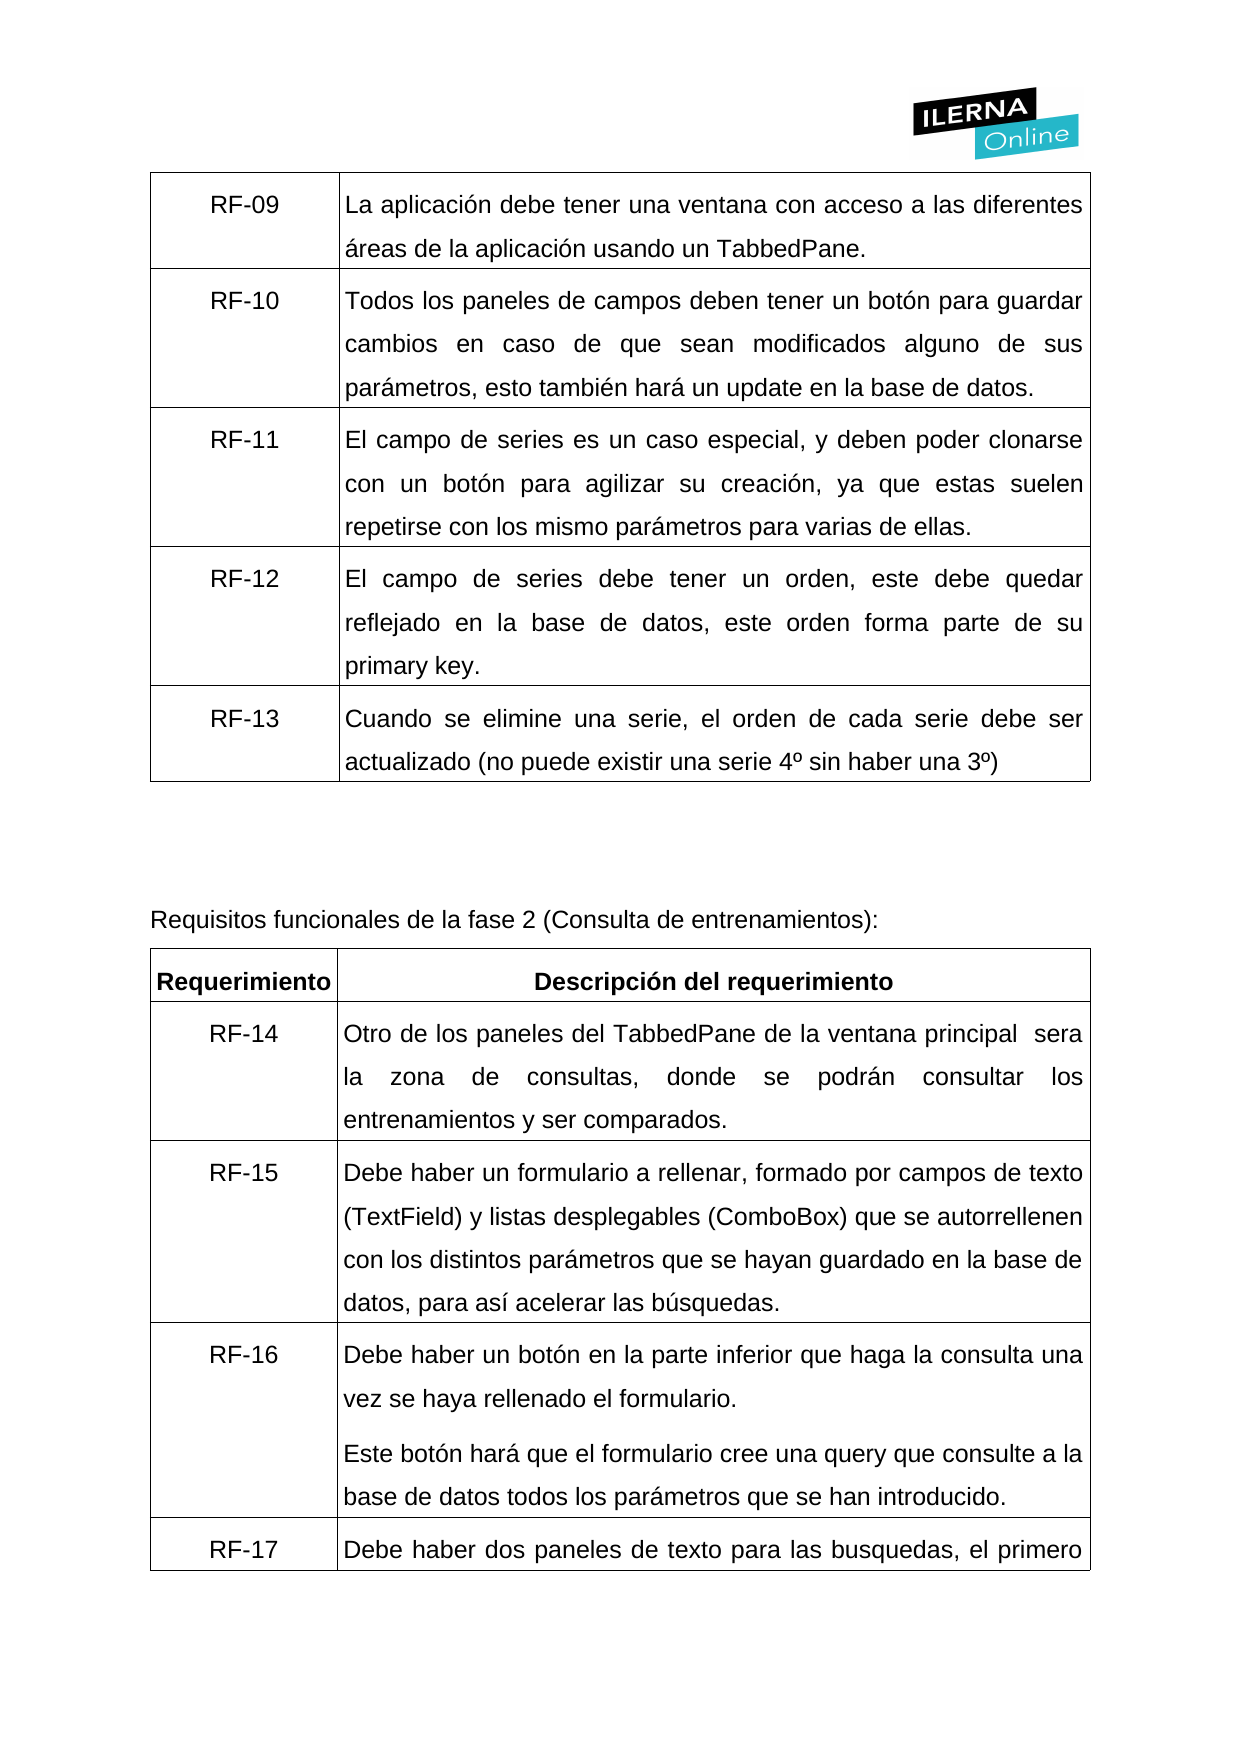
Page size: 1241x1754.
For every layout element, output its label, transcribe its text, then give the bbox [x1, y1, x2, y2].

table_cell RF-17 [151, 1518, 337, 1570]
table_cell RF-14 [151, 1002, 337, 1140]
table_cell Debe haber dos paneles de texto para las busquedas, el primero [338, 1518, 1090, 1570]
table_header Requerimiento [151, 949, 337, 1001]
table_cell Debe haber un botón en la parte inferior que haga la consulta una vez se haya rellenado el formulario. Este botón hará que el formulario cree una query que consulte a la base de datos todos los parámetros que se han introducido. [338, 1323, 1090, 1517]
table_header Descripción del requerimiento [338, 949, 1090, 1001]
picture [908, 87, 1084, 160]
table_header RF-09 [151, 173, 339, 268]
table_cell RF-10 [151, 269, 339, 407]
table_cell RF-11 [151, 408, 339, 546]
table_cell Todos los paneles de campos deben tener un botón para guardar cambios en caso de que sean modificados alguno de sus parámetros, esto también hará un update en la base de datos. [340, 269, 1090, 407]
table_cell RF-13 [151, 686, 339, 781]
table_header La aplicación debe tener una ventana con acceso a las diferentes áreas de la aplicación usando un TabbedPane. [340, 173, 1090, 268]
table_cell RF-15 [151, 1141, 337, 1322]
table_cell RF-16 [151, 1323, 337, 1517]
table_cell El campo de series es un caso especial, y deben poder clonarse con un botón para agilizar su creación, ya que estas suelen repetirse con los mismo parámetros para varias de ellas. [340, 408, 1090, 546]
table_cell Otro de los paneles del TabbedPane de la ventana principal sera la zona de consultas, donde se podrán consultar los entrenamientos y ser comparados. [338, 1002, 1090, 1140]
text Requisitos funcionales de la fase 2 (Consulta de entrenamientos): [150, 905, 1090, 934]
table_cell Cuando se elimine una serie, el orden de cada serie debe ser actualizado (no puede existir una serie 4º sin haber una 3º) [340, 686, 1090, 781]
table_cell Debe haber un formulario a rellenar, formado por campos de texto (TextField) y listas desplegables (ComboBox) que se autorrellenen con los distintos parámetros que se hayan guardado en la base de datos, para así acelerar las búsquedas. [338, 1141, 1090, 1322]
table_cell RF-12 [151, 547, 339, 685]
table_cell El campo de series debe tener un orden, este debe quedar reflejado en la base de datos, este orden forma parte de su primary key. [340, 547, 1090, 685]
